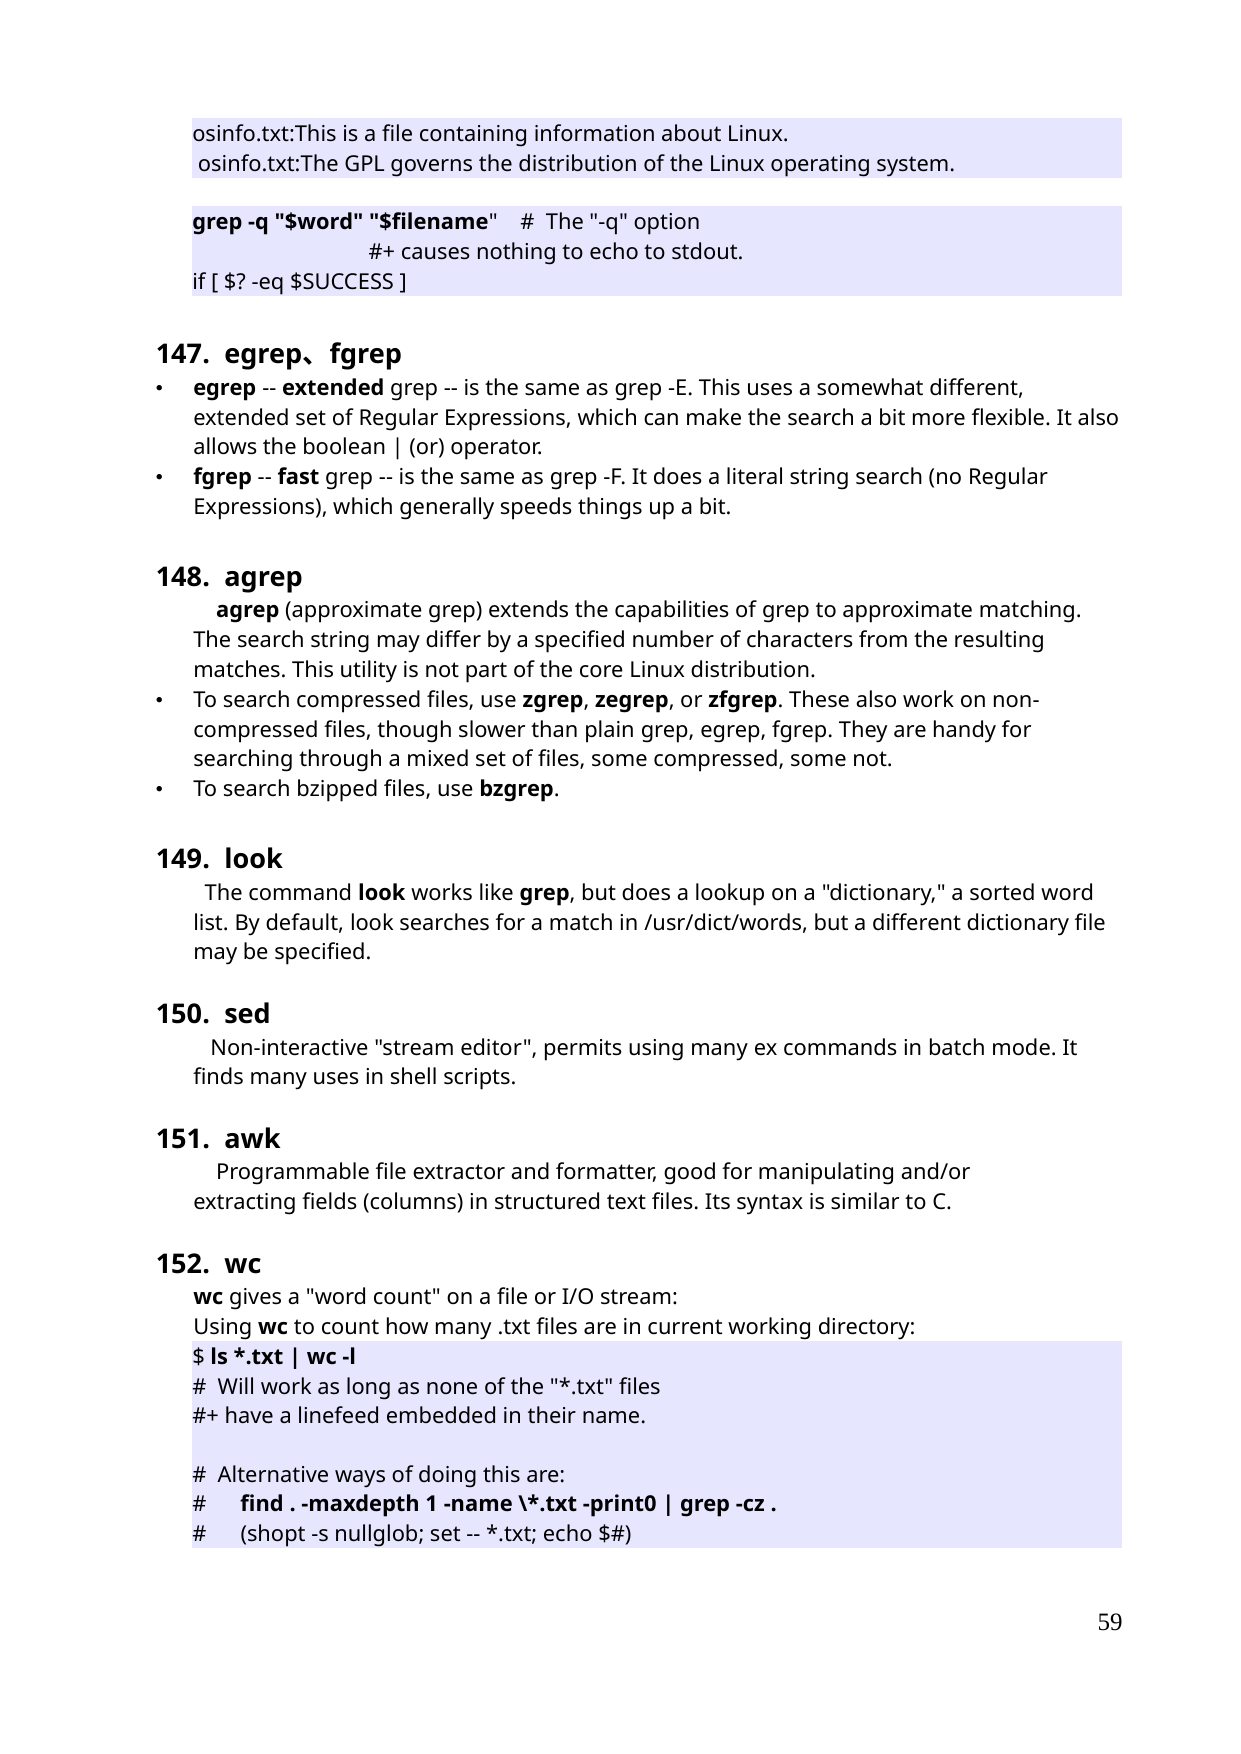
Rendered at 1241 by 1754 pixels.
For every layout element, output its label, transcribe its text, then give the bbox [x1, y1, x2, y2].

list Using wc to count how many .txt files are in current working directory: [156, 1311, 1122, 1341]
list Programmable file extractor and formatter, good for manipulating and/or extracting fields (columns) in structured text files. Its syntax is similar to C. [156, 1156, 1122, 1216]
list # Will work as long as none of the "*.txt" files [192, 1371, 1122, 1400]
list # (shopt -s nullglob; set -- *.txt; echo $#) [192, 1518, 1122, 1548]
list egrep、fgrep [156, 332, 1122, 372]
list osinfo.txt:The GPL governs the distribution of the Linux operating system. [192, 148, 1122, 178]
list sed [156, 994, 1122, 1031]
list grep -q "$word" "$filename" # The "-q" option [192, 206, 1122, 236]
list agrep (approximate grep) extends the capabilities of grep to approximate matching. The search string may differ by a specified number of characters from the resulting matches. This utility is not part of the core Linux distribution. [156, 594, 1122, 684]
list # find . -maxdepth 1 -name \*.txt -print0 | grep -cz . [192, 1488, 1122, 1518]
list To search bzipped files, use bzgrep. [156, 773, 1122, 803]
list awk [156, 1119, 1122, 1156]
list egrep -- extended grep -- is the same as grep -E. This uses a somewhat different, extended set of Regular Expressions, which can make the search a bit more flexible. It also allows the boolean | (or) operator. [156, 372, 1122, 461]
list agrep [156, 558, 1122, 594]
list The command look works like grep, but does a lookup on a "dictionary," a sorted word list. By default, look searches for a match in /usr/dict/words, but a different dictionary file may be specified. [156, 877, 1122, 966]
list # Alternative ways of doing this are: [192, 1459, 1122, 1488]
list if [ $? -eq $SUCCESS ] [192, 266, 1122, 296]
list To search compressed files, use zgrep, zegrep, or zfgrep. These also work on non-compressed files, though slower than plain grep, egrep, fgrep. They are handy for searching through a mixed set of files, some compressed, some not. [156, 684, 1122, 773]
list #+ causes nothing to echo to stdout. [192, 236, 1122, 266]
list fgrep -- fast grep -- is the same as grep -F. It does a literal string search (no Regular Expressions), which generally speeds things up a bit. [156, 461, 1122, 521]
list wc [156, 1244, 1122, 1281]
list Non-interactive "stream editor", permits using many ex commands in batch mode. It finds many uses in shell scripts. [156, 1031, 1122, 1091]
list osinfo.txt:This is a file containing information about Linux. [192, 118, 1122, 148]
list #+ have a linefeed embedded in their name. [192, 1400, 1122, 1430]
list wc gives a "word count" on a file or I/O stream: [156, 1281, 1122, 1311]
list $ ls *.txt | wc -l [192, 1341, 1122, 1371]
list look [156, 840, 1122, 877]
